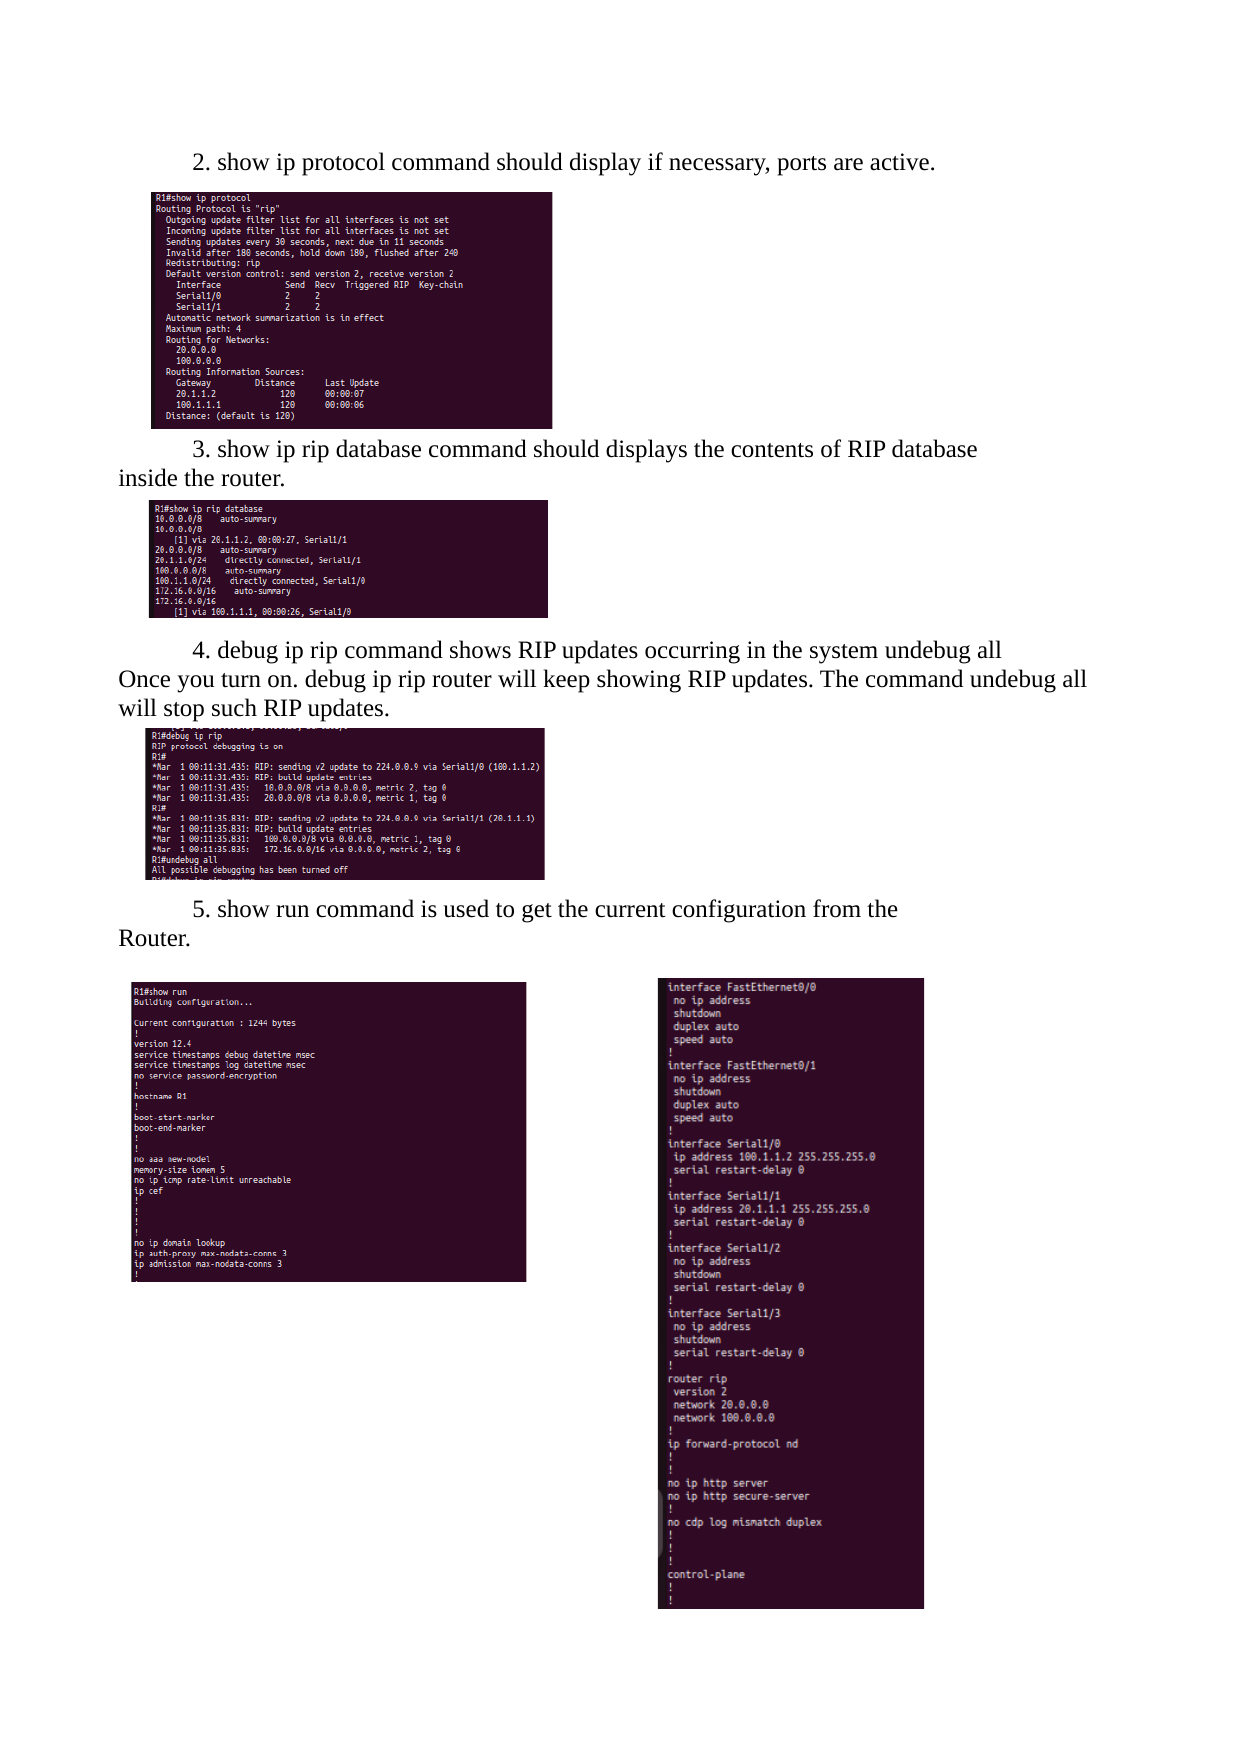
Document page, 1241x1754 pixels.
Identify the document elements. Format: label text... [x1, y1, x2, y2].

text will stop such RIP updates. [118, 693, 1122, 837]
text Once you turn on. debug ip rip router will keep showing RIP updates. The command undebug all [118, 664, 1122, 693]
text 2. show ip protocol command should display if necessary, ports are active. [118, 147, 1122, 176]
text Router. [118, 923, 1122, 1441]
text 4. debug ip rip command shows RIP updates occurring in the system undebug all [118, 636, 1122, 664]
text 5. show run command is used to get the current configuration from the [118, 894, 1122, 923]
picture [657, 978, 925, 1609]
picture [145, 728, 545, 880]
picture [151, 192, 553, 429]
text 3. show ip rip database command should displays the contents of RIP database [118, 434, 1122, 463]
picture [148, 500, 548, 618]
picture [131, 982, 527, 1282]
text inside the router. [118, 463, 1122, 492]
